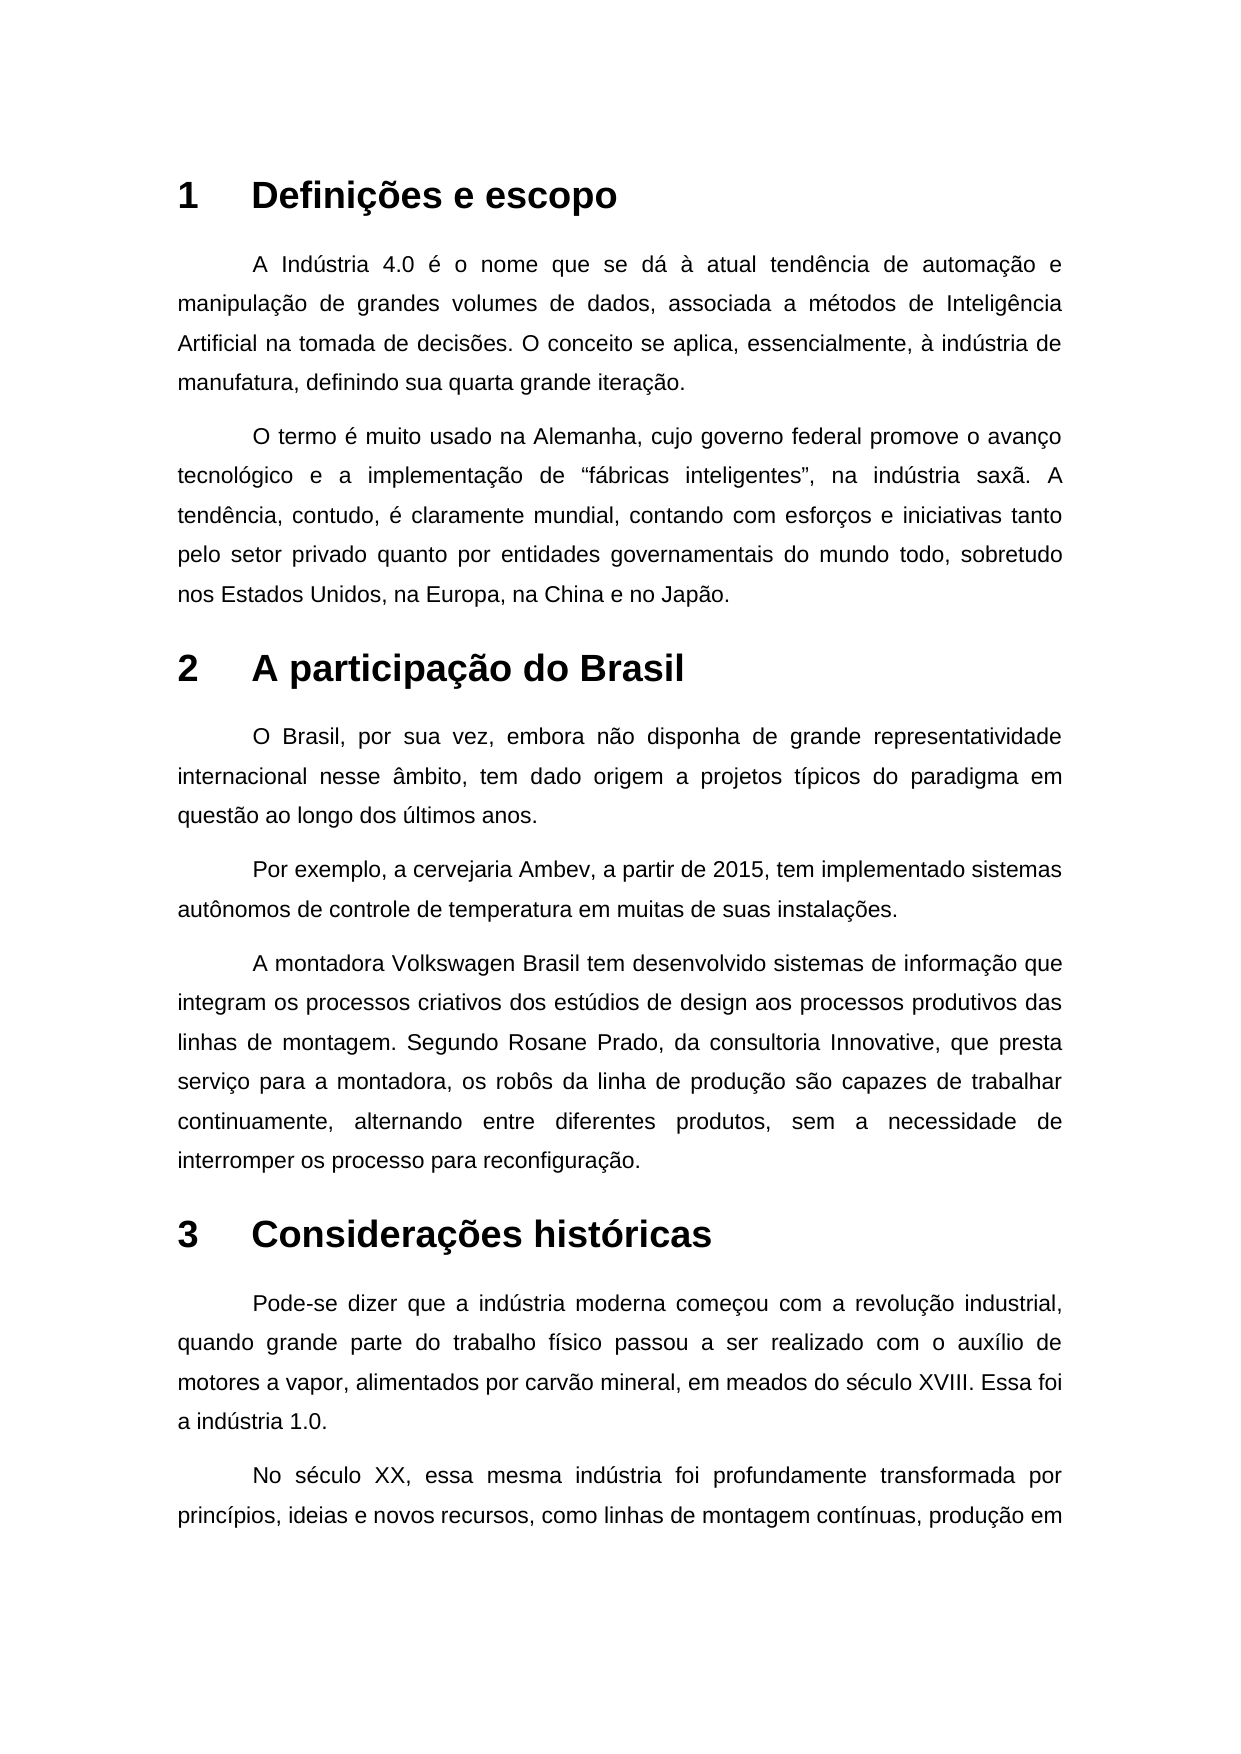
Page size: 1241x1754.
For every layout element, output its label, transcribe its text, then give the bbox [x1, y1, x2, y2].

subtitle Definições e escopo [177, 173, 1063, 216]
text A montadora Volkswagen Brasil tem desenvolvido sistemas de informação que integram os processos criativos dos estúdios de design aos processos produtivos das linhas de montagem. Segundo Rosane Prado, da consultoria Innovative, que presta serviço para a montadora, os robôs da linha de produção são capazes de trabalhar continuamente, alternando entre diferentes produtos, sem a necessidade de interromper os processo para reconfiguração. [177, 950, 1063, 1174]
text Por exemplo, a cervejaria Ambev, a partir de 2015, tem implementado sistemas autônomos de controle de temperatura em muitas de suas instalações. [177, 856, 1063, 922]
subtitle A participação do Brasil [177, 645, 1063, 689]
text O termo é muito usado na Alemanha, cujo governo federal promove o avanço tecnológico e a implementação de “fábricas inteligentes”, na indústria saxã. A tendência, contudo, é claramente mundial, contando com esforços e iniciativas tanto pelo setor privado quanto por entidades governamentais do mundo todo, sobretudo nos Estados Unidos, na Europa, na China e no Japão. [177, 423, 1063, 607]
subtitle Considerações históricas [177, 1212, 1063, 1255]
text O Brasil, por sua vez, embora não disponha de grande representatividade internacional nesse âmbito, tem dado origem a projetos típicos do paradigma em questão ao longo dos últimos anos. [177, 723, 1063, 829]
text A Indústria 4.0 é o nome que se dá à atual tendência de automação e manipulação de grandes volumes de dados, associada a métodos de Inteligência Artificial na tomada de decisões. O conceito se aplica, essencialmente, à indústria de manufatura, definindo sua quarta grande iteração. [177, 251, 1063, 395]
text Pode-se dizer que a indústria moderna começou com a revolução industrial, quando grande parte do trabalho físico passou a ser realizado com o auxílio de motores a vapor, alimentados por carvão mineral, em meados do século XVIII. Essa foi a indústria 1.0. [177, 1290, 1063, 1434]
text No século XX, essa mesma indústria foi profundamente transformada por princípios, ideias e novos recursos, como linhas de montagem contínuas, produção em [177, 1462, 1063, 1528]
